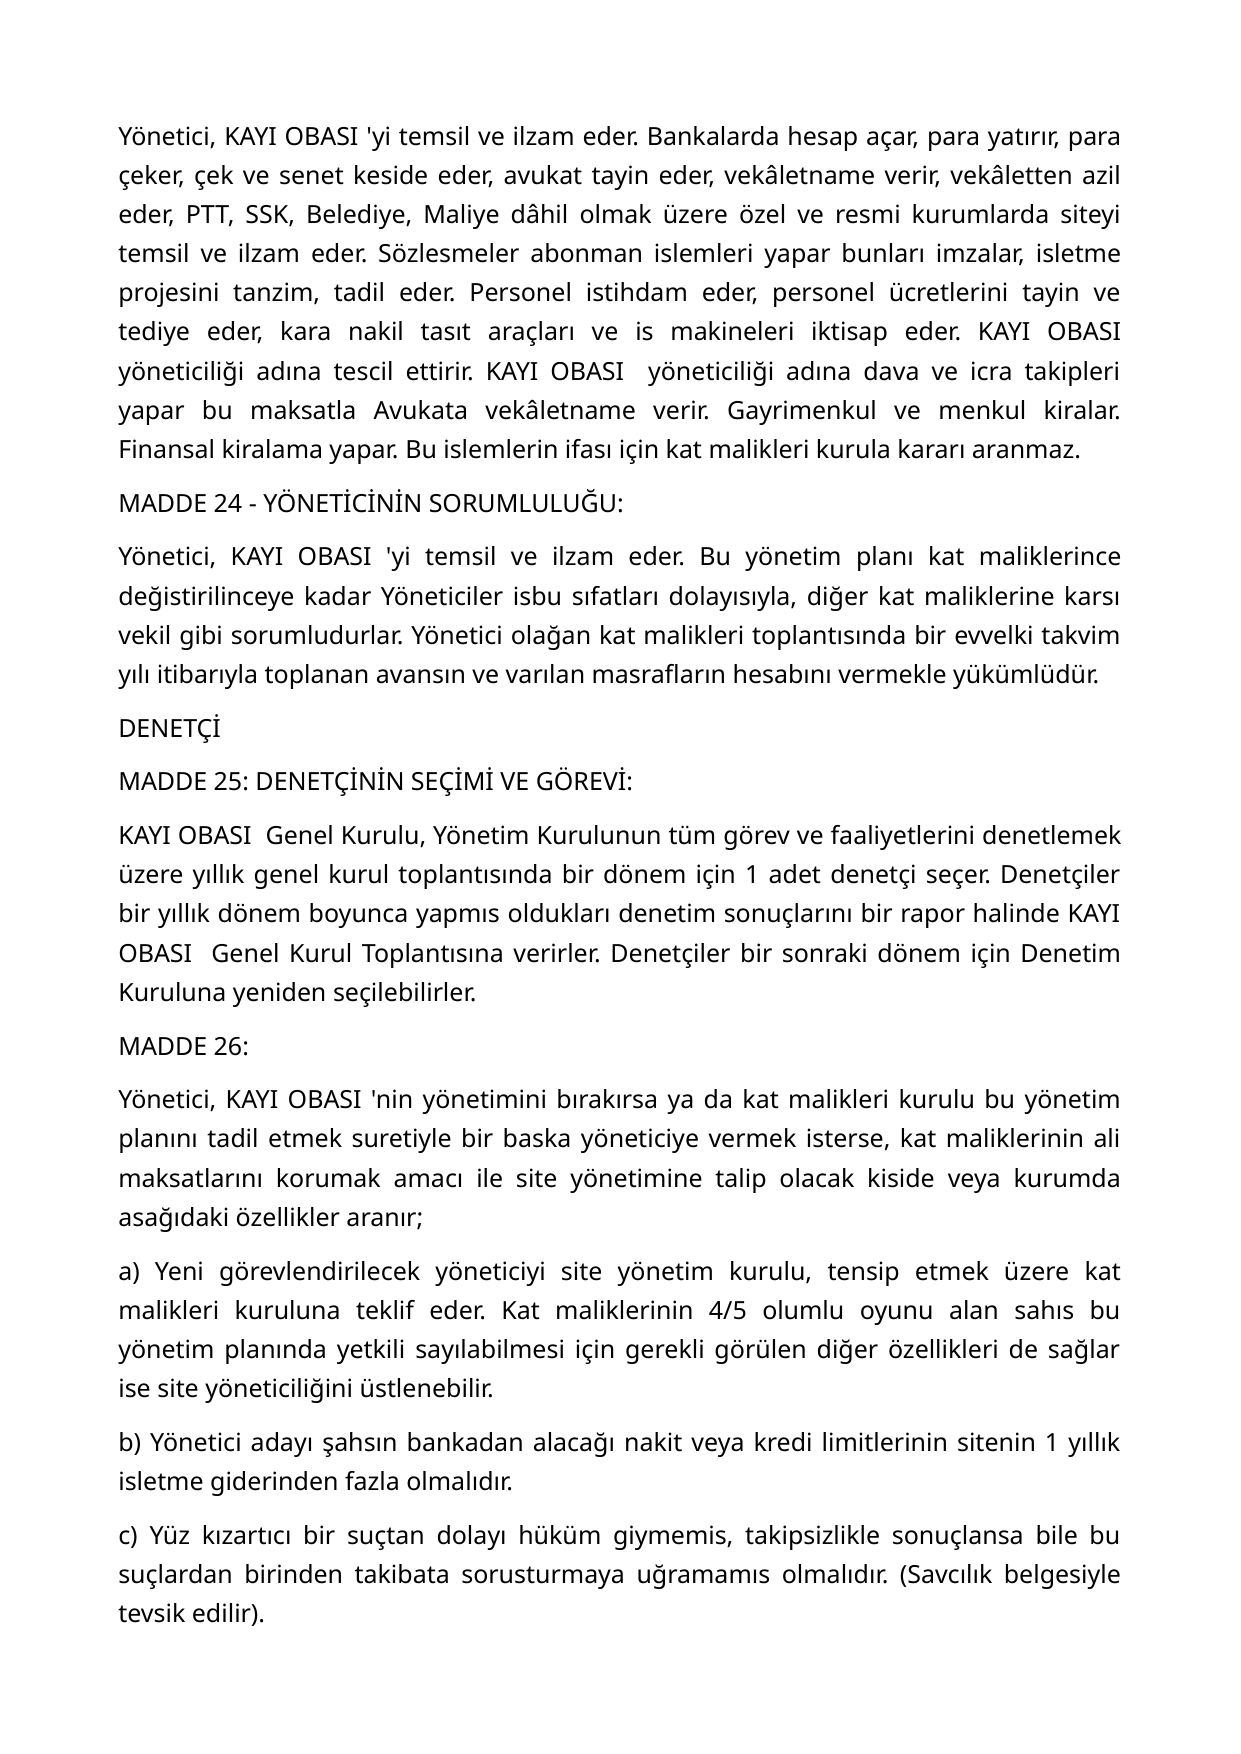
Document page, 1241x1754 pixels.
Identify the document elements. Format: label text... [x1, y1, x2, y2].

text MADDE 25: DENETÇİNİN SEÇİMİ VE GÖREVİ: [118, 764, 1122, 798]
text b) Yönetici adayı şahsın bankadan alacağı nakit veya kredi limitlerinin sitenin 1 yıllık isletme giderinden fazla olmalıdır. [118, 1424, 1122, 1498]
text Yönetici, KAYI OBASI 'nin yönetimini bırakırsa ya da kat malikleri kurulu bu yönetim planını tadil etmek suretiyle bir baska yöneticiye vermek isterse, kat maliklerinin ali maksatlarını korumak amacı ile site yönetimine talip olacak kiside veya kurumda asağıdaki özellikler aranır; [118, 1082, 1122, 1233]
text a) Yeni görevlendirilecek yöneticiyi site yönetim kurulu, tensip etmek üzere kat malikleri kuruluna teklif eder. Kat maliklerinin 4/5 olumlu oyunu alan sahıs bu yönetim planında yetkili sayılabilmesi için gerekli görülen diğer özellikleri de sağlar ise site yöneticiliğini üstlenebilir. [118, 1253, 1122, 1405]
text DENETÇİ [118, 710, 1122, 744]
text Yönetici, KAYI OBASI 'yi temsil ve ilzam eder. Bankalarda hesap açar, para yatırır, para çeker, çek ve senet keside eder, avukat tayin eder, vekâletname verir, vekâletten azil eder, PTT, SSK, Belediye, Maliye dâhil olmak üzere özel ve resmi kurumlarda siteyi temsil ve ilzam eder. Sözlesmeler abonman islemleri yapar bunları imzalar, isletme projesini tanzim, tadil eder. Personel istihdam eder, personel ücretlerini tayin ve tediye eder, kara nakil tasıt araçları ve is makineleri iktisap eder. KAYI OBASI yöneticiliği adına tescil ettirir. KAYI OBASI yöneticiliği adına dava ve icra takipleri yapar bu maksatla Avukata vekâletname verir. Gayrimenkul ve menkul kiralar. Finansal kiralama yapar. Bu islemlerin ifası için kat malikleri kurula kararı aranmaz. [118, 118, 1122, 466]
text MADDE 26: [118, 1028, 1122, 1062]
text MADDE 24 - YÖNETİCİNİN SORUMLULUĞU: [118, 485, 1122, 519]
text KAYI OBASI Genel Kurulu, Yönetim Kurulunun tüm görev ve faaliyetlerini denetlemek üzere yıllık genel kurul toplantısında bir dönem için 1 adet denetçi seçer. Denetçiler bir yıllık dönem boyunca yapmıs oldukları denetim sonuçlarını bir rapor halinde KAYI OBASI Genel Kurul Toplantısına verirler. Denetçiler bir sonraki dönem için Denetim Kuruluna yeniden seçilebilirler. [118, 818, 1122, 1008]
text c) Yüz kızartıcı bir suçtan dolayı hüküm giymemis, takipsizlikle sonuçlansa bile bu suçlardan birinden takibata sorusturmaya uğramamıs olmalıdır. (Savcılık belgesiyle tevsik edilir). [118, 1517, 1122, 1630]
text Yönetici, KAYI OBASI 'yi temsil ve ilzam eder. Bu yönetim planı kat maliklerince değistirilinceye kadar Yöneticiler isbu sıfatları dolayısıyla, diğer kat maliklerine karsı vekil gibi sorumludurlar. Yönetici olağan kat malikleri toplantısında bir evvelki takvim yılı itibarıyla toplanan avansın ve varılan masrafların hesabını vermekle yükümlüdür. [118, 539, 1122, 691]
